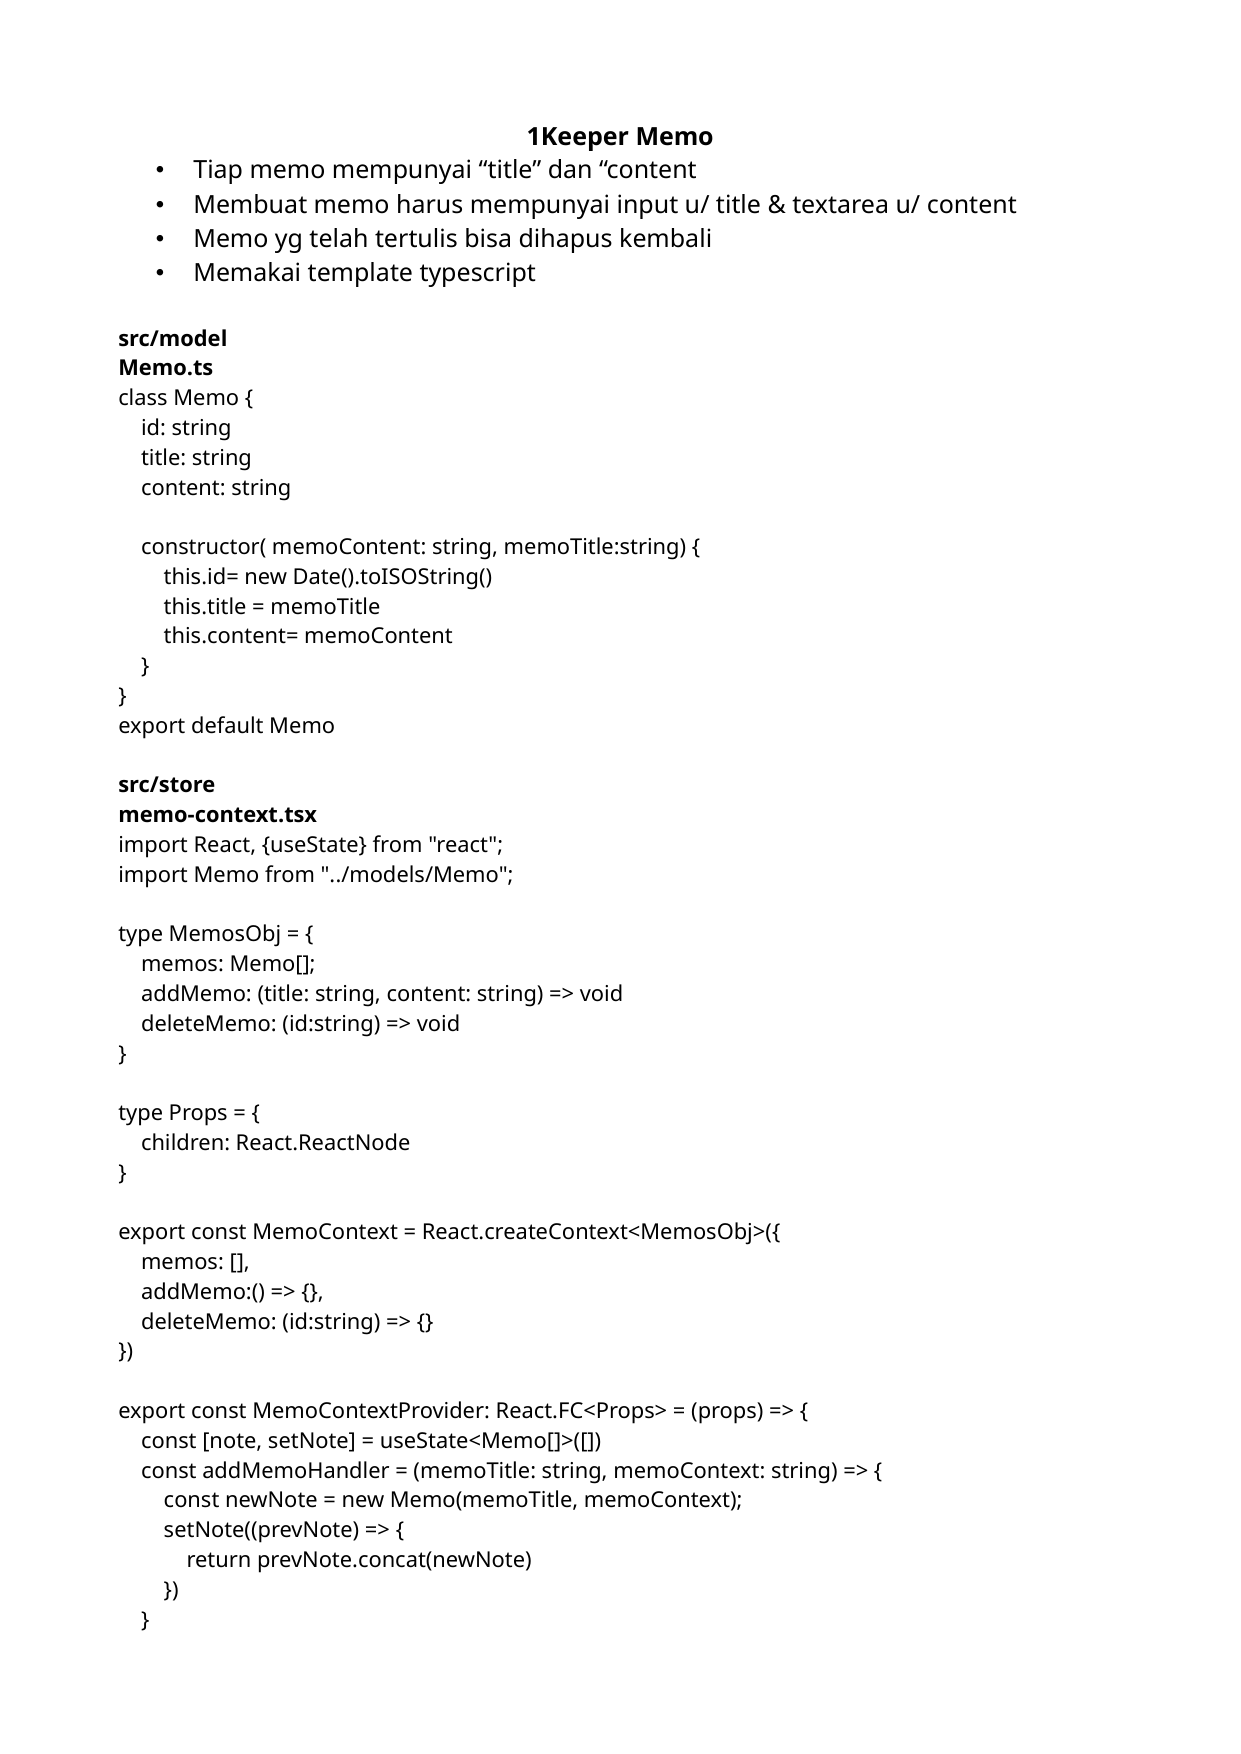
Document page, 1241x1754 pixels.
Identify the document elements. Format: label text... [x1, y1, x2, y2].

text deleteMemo: (id:string) => {} [118, 1306, 1122, 1335]
text } [118, 680, 1122, 710]
text content: string [118, 471, 1122, 501]
text addMemo:() => {}, [118, 1276, 1122, 1306]
text export default Memo [118, 710, 1122, 739]
text }) [118, 1335, 1122, 1365]
text } [118, 1603, 1122, 1633]
text import Memo from "../models/Memo"; [118, 859, 1122, 888]
text }) [118, 1574, 1122, 1603]
text class Memo { [118, 382, 1122, 412]
text export const MemoContext = React.createContext<MemosObj>({ [118, 1216, 1122, 1246]
text addMemo: (title: string, content: string) => void [118, 978, 1122, 1008]
text type MemosObj = { [118, 918, 1122, 948]
text const addMemoHandler = (memoTitle: string, memoContext: string) => { [118, 1454, 1122, 1484]
text } [118, 1157, 1122, 1186]
text export const MemoContextProvider: React.FC<Props> = (props) => { [118, 1395, 1122, 1425]
list Membuat memo harus mempunyai input u/ title & textarea u/ content [156, 186, 1122, 220]
text 1Keeper Memo [118, 118, 1122, 152]
text id: string [118, 412, 1122, 442]
text src/store [118, 769, 1122, 799]
text const [note, setNote] = useState<Memo[]>([]) [118, 1425, 1122, 1454]
text const newNote = new Memo(memoTitle, memoContext); [118, 1484, 1122, 1514]
text deleteMemo: (id:string) => void [118, 1008, 1122, 1037]
text Memo.ts [118, 352, 1122, 382]
text import React, {useState} from "react"; [118, 829, 1122, 859]
text setNote((prevNote) => { [118, 1514, 1122, 1544]
text this.id= new Date().toISOString() [118, 561, 1122, 591]
text type Props = { [118, 1097, 1122, 1127]
text return prevNote.concat(newNote) [118, 1544, 1122, 1574]
text this.content= memoContent [118, 620, 1122, 650]
list Memakai template typescript [156, 254, 1122, 288]
text title: string [118, 442, 1122, 471]
list Memo yg telah tertulis bisa dihapus kembali [156, 220, 1122, 254]
text this.title = memoTitle [118, 591, 1122, 620]
text children: React.ReactNode [118, 1127, 1122, 1157]
list Tiap memo mempunyai “title” dan “content [156, 152, 1122, 186]
text constructor( memoContent: string, memoTitle:string) { [118, 531, 1122, 561]
text } [118, 1037, 1122, 1067]
text } [118, 650, 1122, 680]
text memos: [], [118, 1246, 1122, 1276]
text src/model [118, 322, 1122, 352]
text memo-context.tsx [118, 799, 1122, 829]
text memos: Memo[]; [118, 948, 1122, 978]
